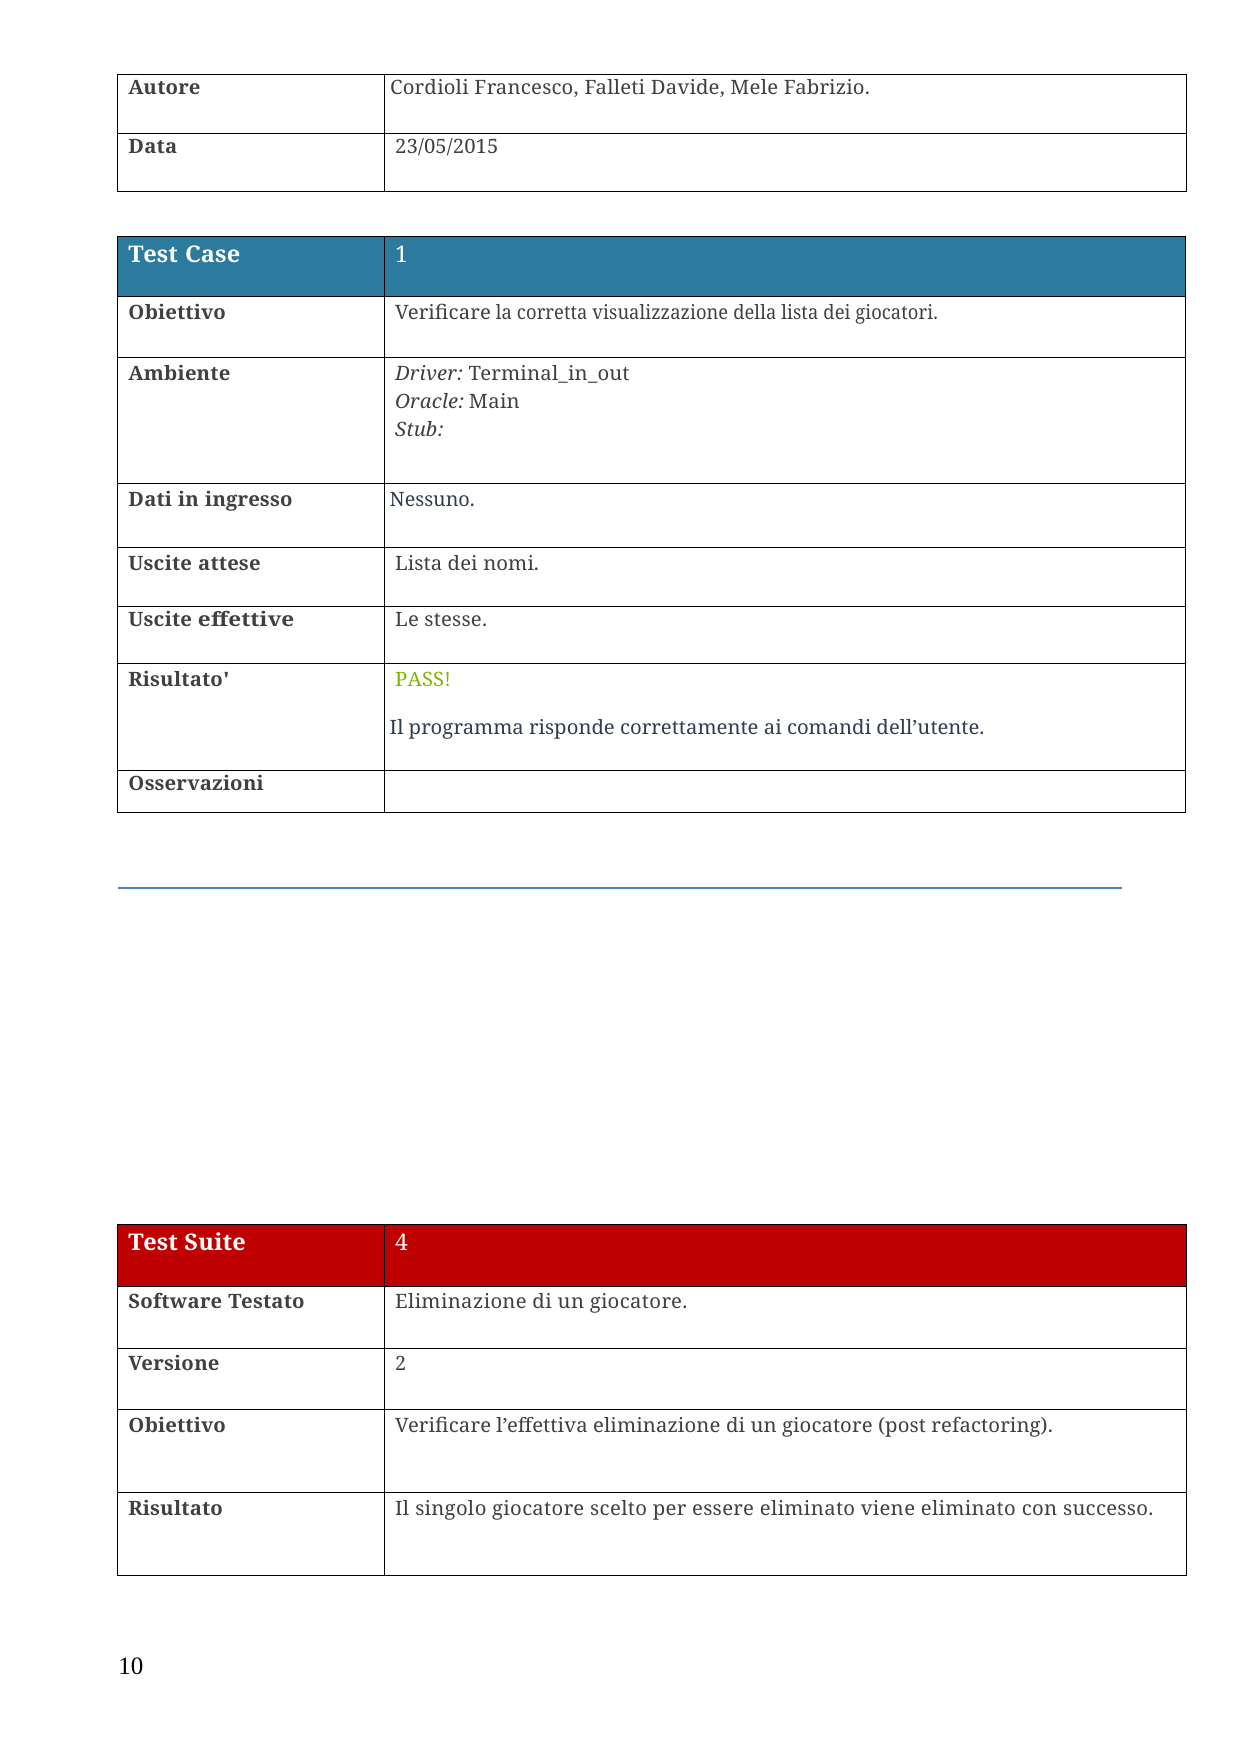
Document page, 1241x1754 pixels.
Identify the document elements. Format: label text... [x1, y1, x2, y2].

table_cell Verificare l’effettiva eliminazione di un giocatore (post refactoring). [385, 1410, 1186, 1492]
table_cell Osservazioni [118, 771, 384, 812]
table_cell Obiettivo [118, 1410, 384, 1492]
table_cell Nessuno. [385, 484, 1185, 547]
table_header Test Case [118, 237, 384, 296]
table_cell Dati in ingresso [118, 484, 384, 547]
table_cell Uscite attese [118, 548, 384, 606]
table_cell 2 [385, 1349, 1186, 1409]
table_header Test Suite [118, 1225, 384, 1286]
table_cell Cordioli Francesco, Falleti Davide, Mele Fabrizio. [385, 75, 1186, 132]
table_header 1 [385, 237, 1185, 296]
table_cell Lista dei nomi. [385, 548, 1185, 606]
table_header 4 [385, 1225, 1186, 1286]
table_cell Versione [118, 1349, 384, 1409]
table_cell Obiettivo [118, 297, 384, 357]
table_cell Eliminazione di un giocatore. [385, 1287, 1186, 1347]
table_cell [385, 771, 1185, 812]
table_cell Verificare la corretta visualizzazione della lista dei giocatori. [385, 297, 1185, 357]
table_cell Software Testato [118, 1287, 384, 1347]
table_cell Uscite effettive [118, 607, 384, 663]
table_cell Risultato' [118, 664, 384, 769]
table_cell Autore [118, 75, 384, 132]
table_cell Risultato [118, 1493, 384, 1575]
table_cell Driver: Terminal_in_out Oracle: Main Stub: [385, 358, 1185, 483]
table_cell 23/05/2015 [385, 134, 1186, 191]
table_cell Data [118, 134, 384, 191]
table_cell Le stesse. [385, 607, 1185, 663]
table_cell Il singolo giocatore scelto per essere eliminato viene eliminato con successo. [385, 1493, 1186, 1575]
table_cell Ambiente [118, 358, 384, 483]
table_cell PASS! Il programma risponde correttamente ai comandi dell’utente. [385, 664, 1185, 769]
